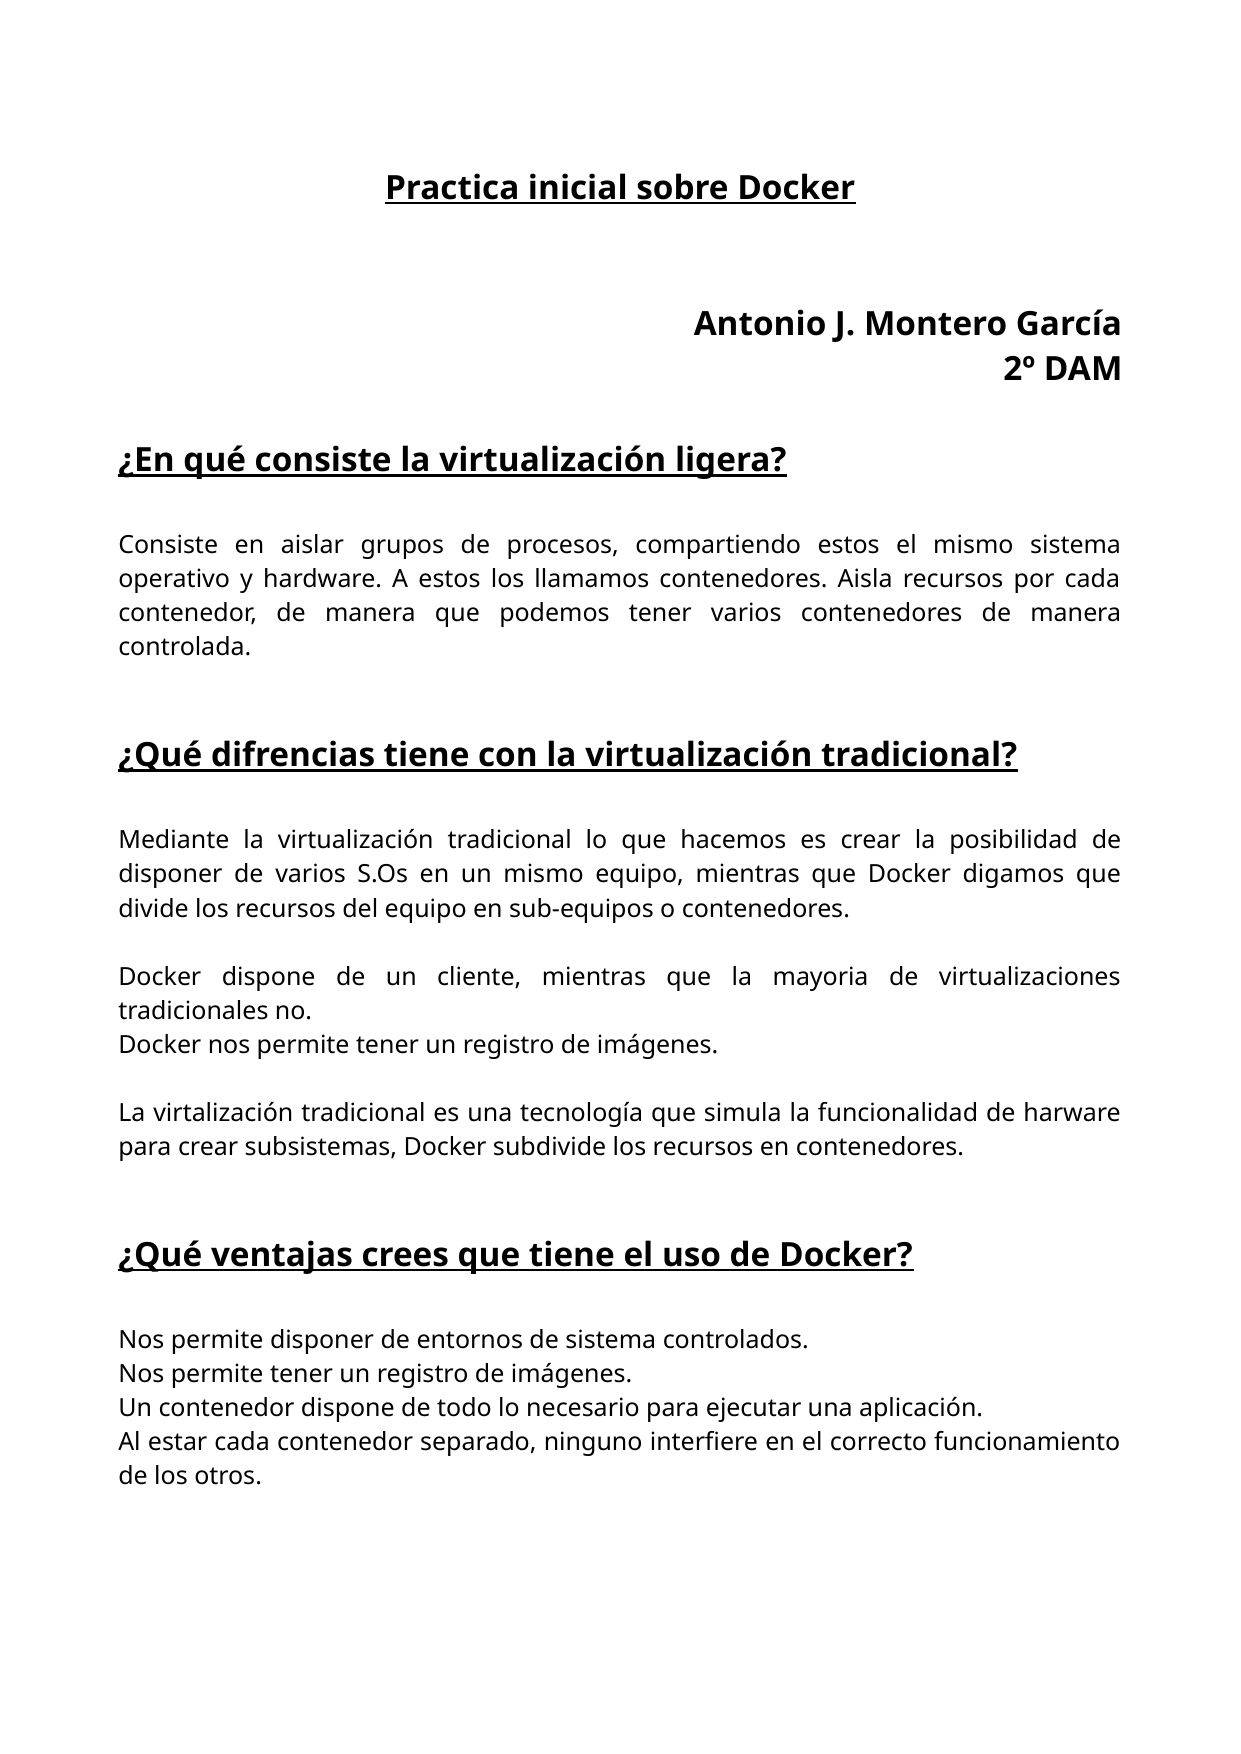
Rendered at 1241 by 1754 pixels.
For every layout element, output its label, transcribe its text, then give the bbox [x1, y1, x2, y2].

text Nos permite disponer de entornos de sistema controlados. [118, 1322, 1122, 1356]
text 2º DAM [118, 345, 1122, 391]
text Antonio J. Montero García [118, 300, 1122, 345]
text Consiste en aislar grupos de procesos, compartiendo estos el mismo sistema operativo y hardware. A estos los llamamos contenedores. Aisla recursos por cada contenedor, de manera que podemos tener varios contenedores de manera controlada. [118, 527, 1122, 663]
text ¿En qué consiste la virtualización ligera? [118, 436, 1122, 481]
text La virtalización tradicional es una tecnología que simula la funcionalidad de harware para crear subsistemas, Docker subdivide los recursos en contenedores. [118, 1094, 1122, 1163]
text Docker dispone de un cliente, mientras que la mayoria de virtualizaciones tradicionales no. [118, 958, 1122, 1026]
text ¿Qué difrencias tiene con la virtualización tradicional? [118, 731, 1122, 777]
text ¿Qué ventajas crees que tiene el uso de Docker? [118, 1231, 1122, 1276]
text Mediante la virtualización tradicional lo que hacemos es crear la posibilidad de disponer de varios S.Os en un mismo equipo, mientras que Docker digamos que divide los recursos del equipo en sub-equipos o contenedores. [118, 822, 1122, 924]
text Practica inicial sobre Docker [118, 163, 1122, 209]
text Docker nos permite tener un registro de imágenes. [118, 1026, 1122, 1061]
text Un contenedor dispone de todo lo necesario para ejecutar una aplicación. [118, 1390, 1122, 1424]
text Nos permite tener un registro de imágenes. [118, 1356, 1122, 1390]
text Al estar cada contenedor separado, ninguno interfiere en el correcto funcionamiento de los otros. [118, 1424, 1122, 1492]
